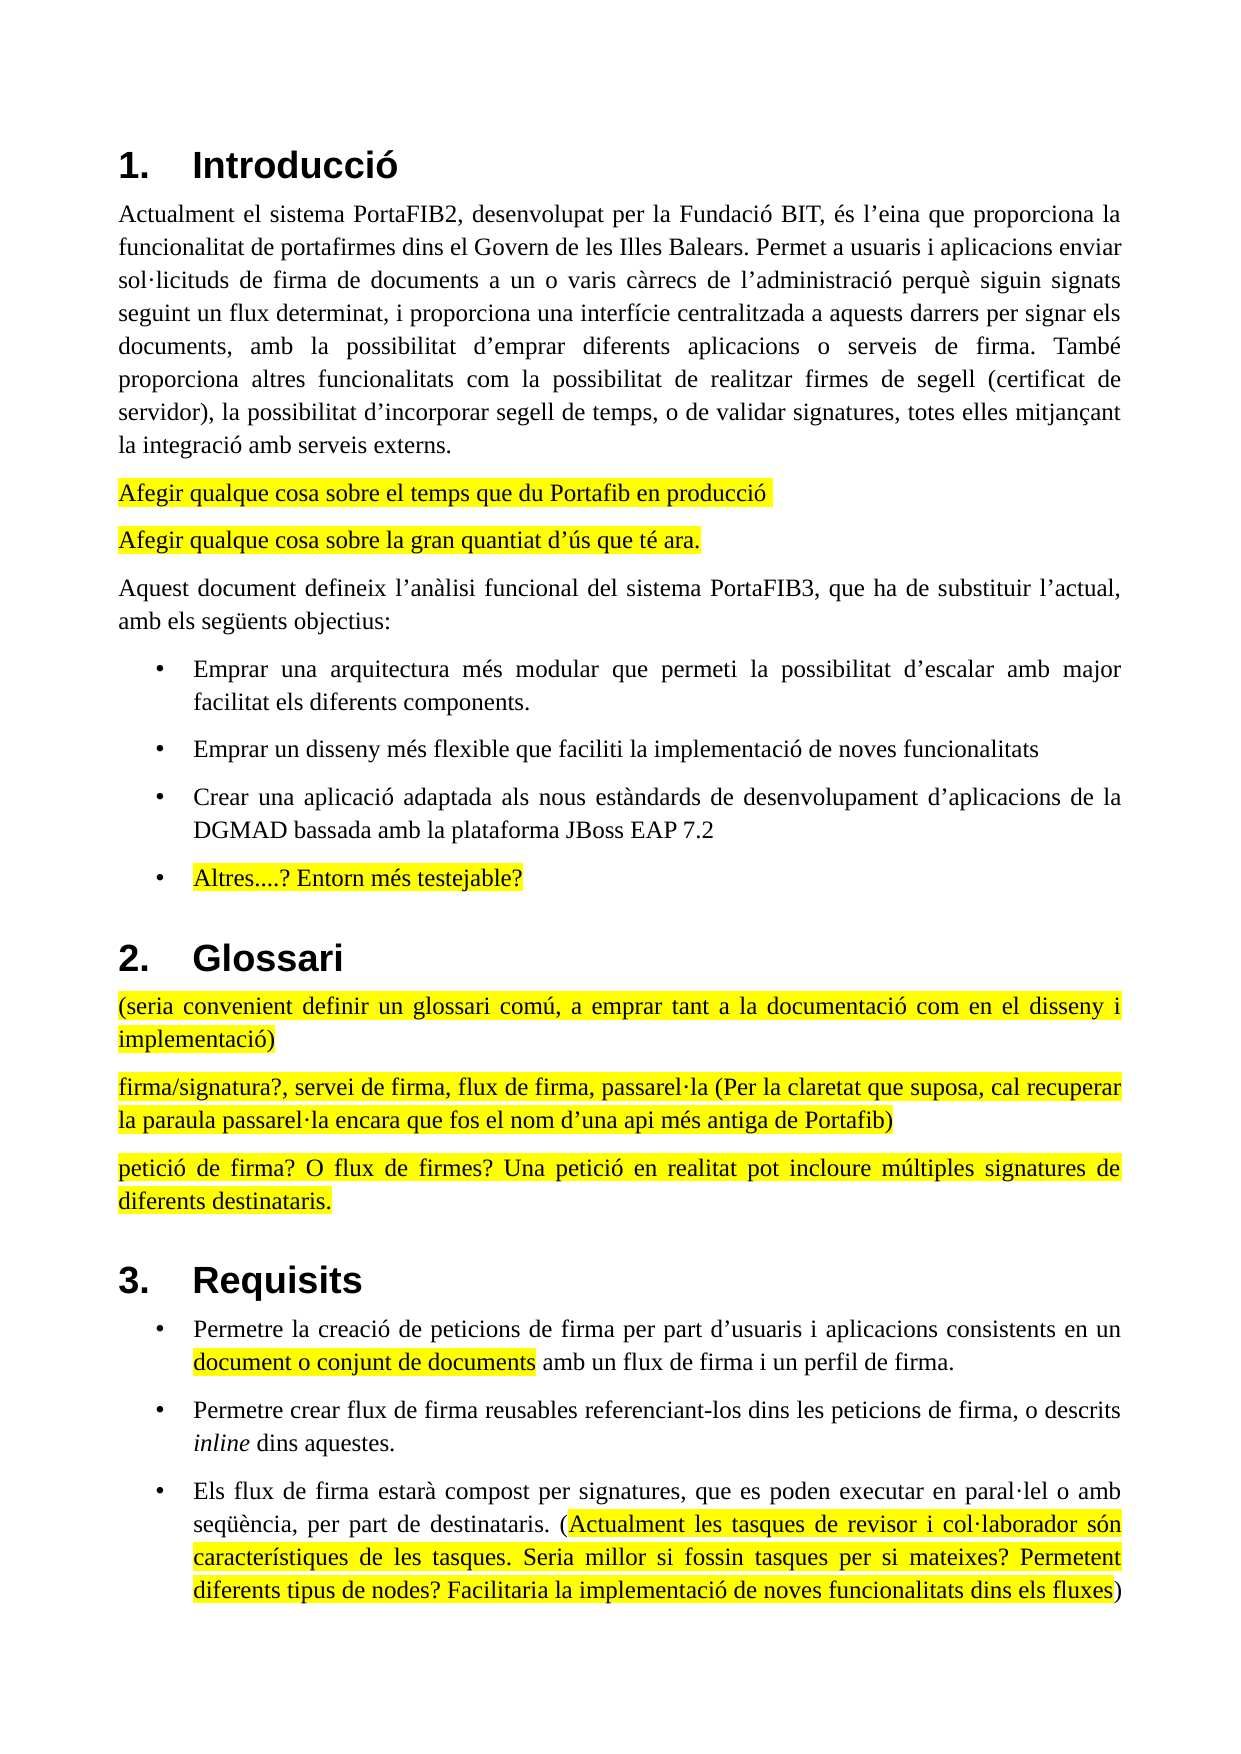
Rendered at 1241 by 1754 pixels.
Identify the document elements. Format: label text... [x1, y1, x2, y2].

list Crear una aplicació adaptada als nous estàndards de desenvolupament d’aplicacions de la DGMAD bassada amb la plataforma JBoss EAP 7.2 [156, 782, 1122, 844]
list Permetre la creació de peticions de firma per part d’usuaris i aplicacions consistents en un document o conjunt de documents amb un flux de firma i un perfil de firma. [156, 1314, 1122, 1376]
list Emprar un disseny més flexible que faciliti la implementació de noves funcionalitats [156, 734, 1122, 763]
list Els flux de firma estarà compost per signatures, que es poden executar en paral·lel o amb seqüència, per part de destinataris. (Actualment les tasques de revisor i col·laborador són característiques de les tasques. Seria millor si fossin tasques per si mateixes? Permetent diferents tipus de nodes? Facilitaria la implementació de noves funcionalitats dins els fluxes) [156, 1476, 1122, 1603]
text firma/signatura?, servei de firma, flux de firma, passarel·la (Per la claretat que suposa, cal recuperar la paraula passarel·la encara que fos el nom d’una api més antiga de Portafib) [118, 1072, 1122, 1134]
text Aquest document defineix l’anàlisi funcional del sistema PortaFIB3, que ha de substituir l’actual, amb els següents objectius: [118, 573, 1122, 635]
list Emprar una arquitectura més modular que permeti la possibilitat d’escalar amb major facilitat els diferents components. [156, 654, 1122, 716]
subtitle Introducció [118, 143, 1122, 187]
list Altres....? Entorn més testejable? [156, 863, 1122, 891]
text Actualment el sistema PortaFIB2, desenvolupat per la Fundació BIT, és l’eina que proporciona la funcionalitat de portafirmes dins el Govern de les Illes Balears. Permet a usuaris i aplicacions enviar sol·licituds de firma de documents a un o varis càrrecs de l’administració perquè siguin signats seguint un flux determinat, i proporciona una interfície centralitzada a aquests darrers per signar els documents, amb la possibilitat d’emprar diferents aplicacions o serveis de firma. També proporciona altres funcionalitats com la possibilitat de realitzar firmes de segell (certificat de servidor), la possibilitat d’incorporar segell de temps, o de validar signatures, totes elles mitjançant la integració amb serveis externs. [118, 199, 1122, 459]
subtitle Glossari [118, 935, 1122, 979]
text Afegir qualque cosa sobre la gran quantiat d’ús que té ara. [118, 526, 1122, 554]
list Permetre crear flux de firma reusables referenciant-los dins les peticions de firma, o descrits inline dins aquestes. [156, 1395, 1122, 1457]
text Afegir qualque cosa sobre el temps que du Portafib en producció [118, 478, 1122, 507]
text (seria convenient definir un glossari comú, a emprar tant a la documentació com en el disseny i implementació) [118, 991, 1122, 1053]
subtitle Requisits [118, 1258, 1122, 1302]
text petició de firma? O flux de firmes? Una petició en realitat pot incloure múltiples signatures de diferents destinataris. [118, 1153, 1122, 1214]
